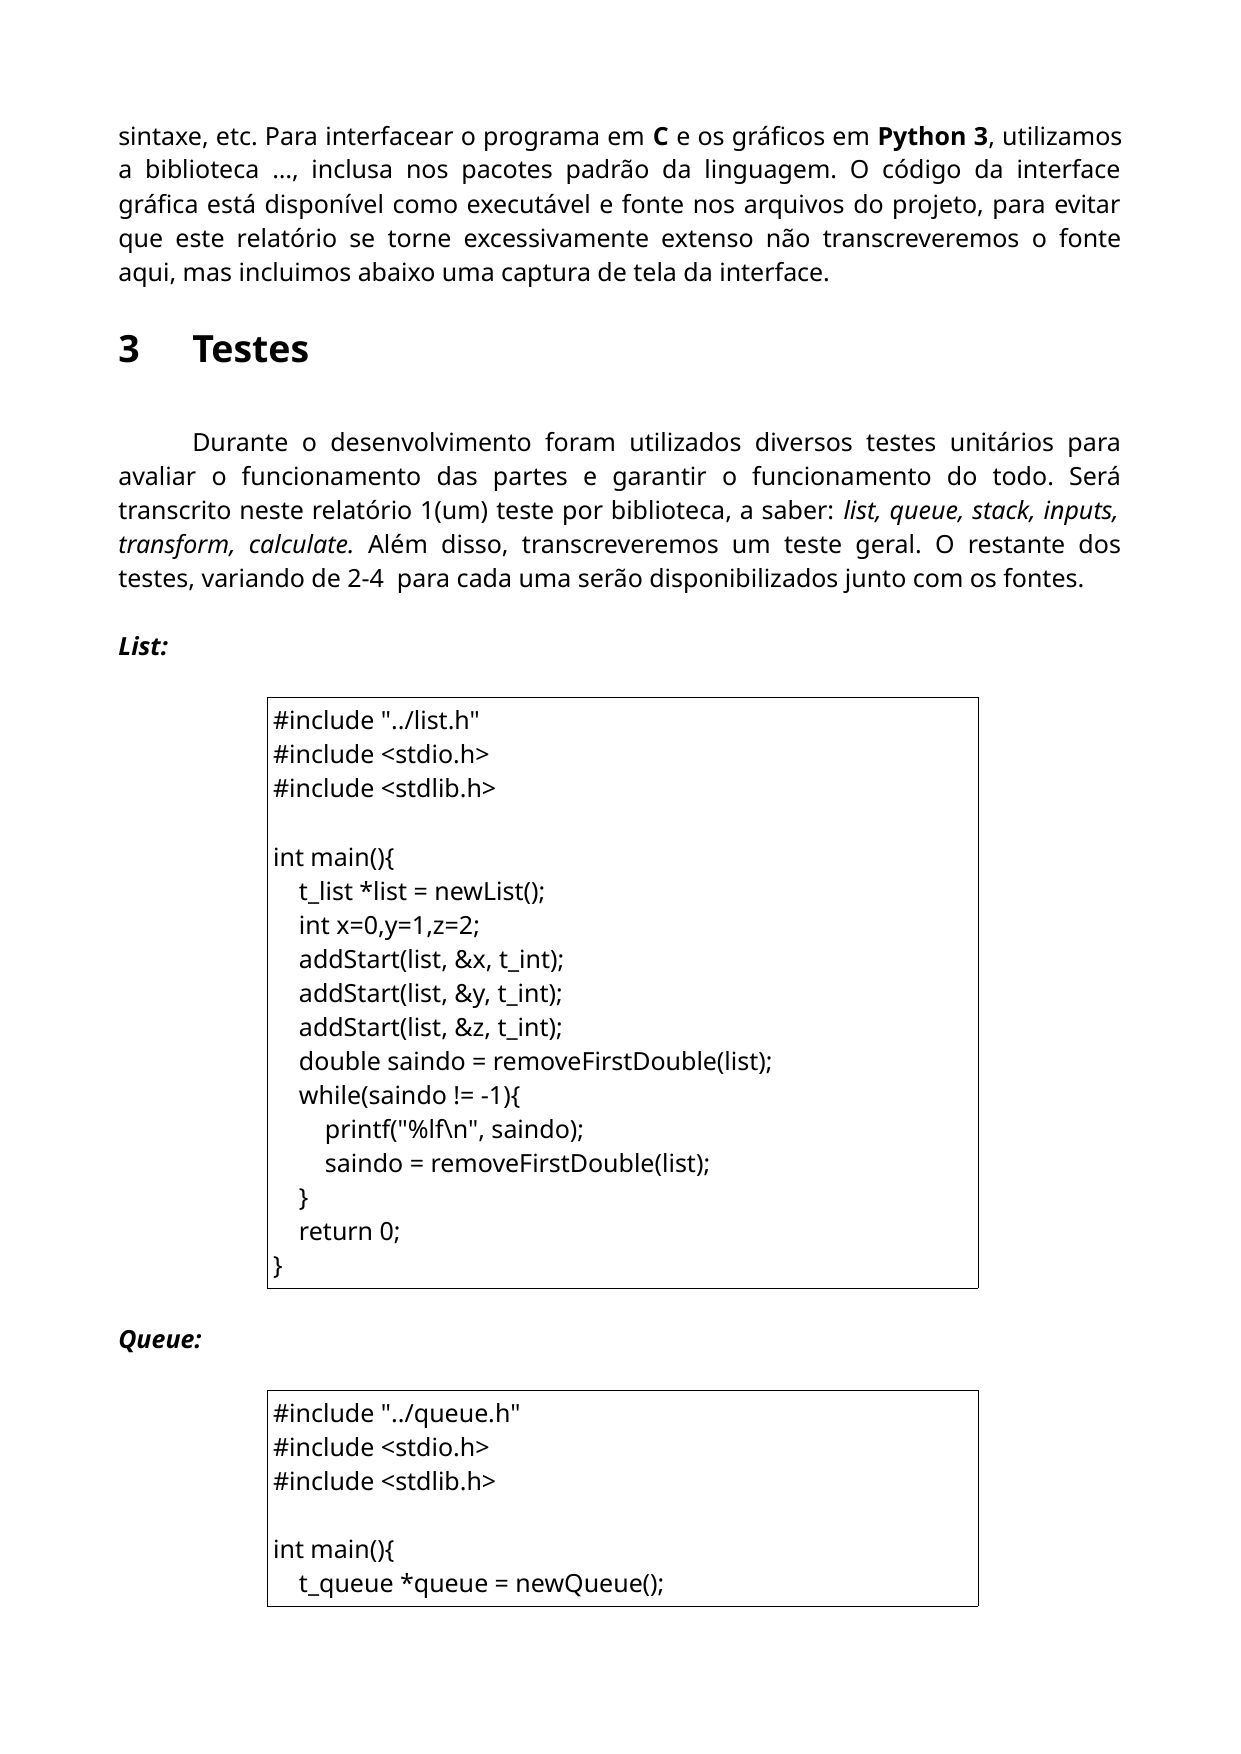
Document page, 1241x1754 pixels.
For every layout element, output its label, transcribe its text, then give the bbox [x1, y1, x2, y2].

table_header #include "../list.h" #include <stdio.h> #include <stdlib.h> int main(){ t_list *list = newList(); int x=0,y=1,z=2; addStart(list, &x, t_int); addStart(list, &y, t_int); addStart(list, &z, t_int); double saindo = removeFirstDouble(list); while(saindo != -1){ printf("%lf\n", saindo); saindo = removeFirstDouble(list); } return 0; } [268, 698, 978, 1288]
text Queue: [118, 1322, 1122, 1356]
text 3 Testes [118, 322, 1122, 373]
text List: [118, 629, 1122, 663]
table_header #include "../queue.h" #include <stdio.h> #include <stdlib.h> int main(){ t_queue *queue = newQueue(); [268, 1391, 978, 1606]
text sintaxe, etc. Para interfacear o programa em C e os gráficos em Python 3, utilizamos a biblioteca …, inclusa nos pacotes padrão da linguagem. O código da interface gráfica está disponível como executável e fonte nos arquivos do projeto, para evitar que este relatório se torne excessivamente extenso não transcreveremos o fonte aqui, mas incluimos abaixo uma captura de tela da interface. [118, 118, 1122, 288]
text Durante o desenvolvimento foram utilizados diversos testes unitários para avaliar o funcionamento das partes e garantir o funcionamento do todo. Será transcrito neste relatório 1(um) teste por biblioteca, a saber: list, queue, stack, inputs, transform, calculate. Além disso, transcreveremos um teste geral. O restante dos testes, variando de 2-4 para cada uma serão disponibilizados junto com os fontes. [118, 424, 1122, 595]
